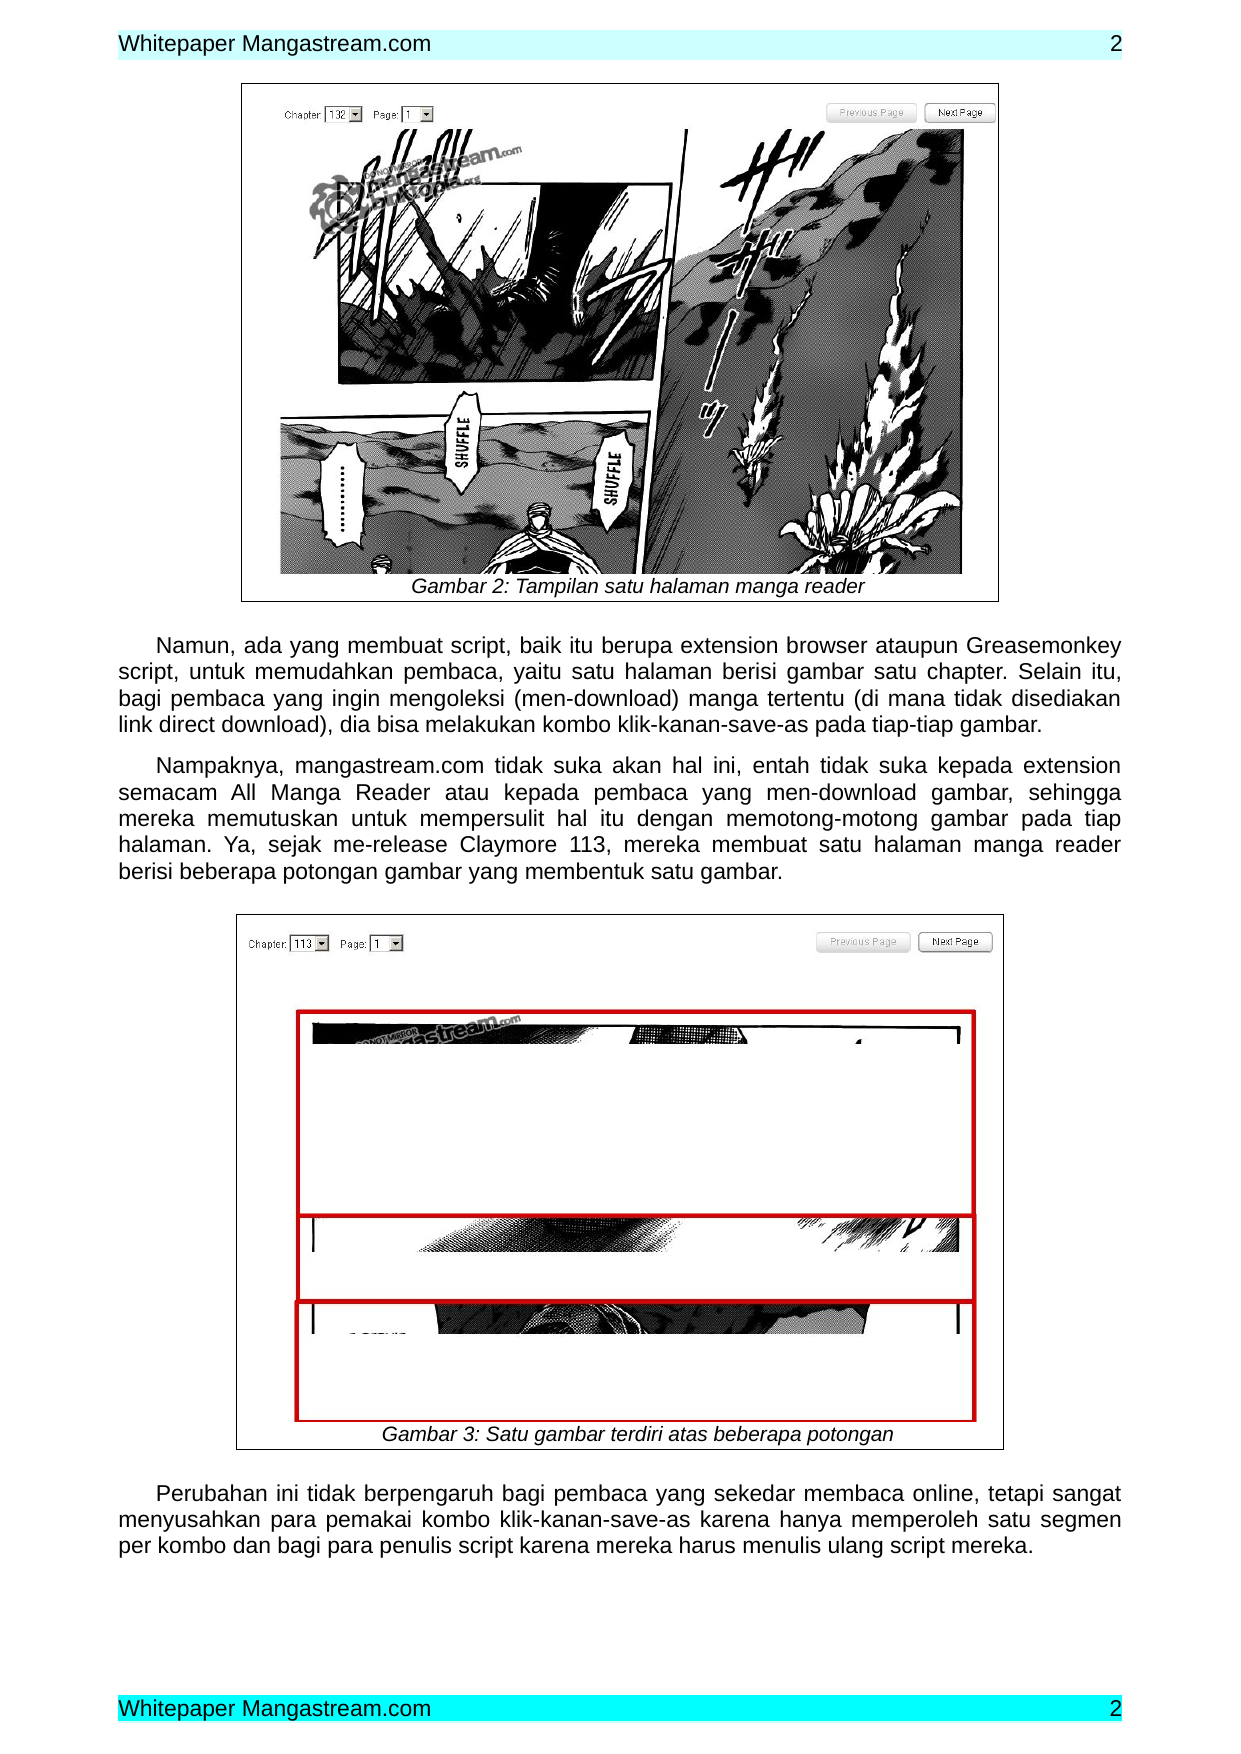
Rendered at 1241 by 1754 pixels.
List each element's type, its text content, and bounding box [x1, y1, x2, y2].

text Perubahan ini tidak berpengaruh bagi pembaca yang sekedar membaca online, tetapi sangat menyusahkan para pemakai kombo klik-kanan-save-as karena hanya memperoleh satu segmen per kombo dan bagi para penulis script karena mereka harus menulis ulang script mereka. [118, 899, 1122, 1559]
text Nampaknya, mangastream.com tidak suka akan hal ini, entah tidak suka kepada extension semacam All Manga Reader atau kepada pembaca yang men-download gambar, sehingga mereka memutuskan untuk mempersulit hal itu dengan memotong-motong gambar pada tiap halaman. Ya, sejak me-release Claymore 113, mereka membuat satu halaman manga reader berisi beberapa potongan gambar yang membentuk satu gambar. [118, 752, 1122, 884]
text Gambar 2: Tampilan satu halaman manga reader [245, 574, 995, 598]
picture [245, 99, 996, 574]
picture [240, 930, 1001, 1422]
text Gambar 3: Satu gambar terdiri atas beberapa potongan [240, 1422, 1000, 1446]
text Namun, ada yang membuat script, baik itu berupa extension browser ataupun Greasemonkey script, untuk memudahkan pembaca, yaitu satu halaman berisi gambar satu chapter. Selain itu, bagi pembaca yang ingin mengoleksi (men-download) manga tertentu (di mana tidak disediakan link direct download), dia bisa melakukan kombo klik-kanan-save-as pada tiap-tiap gambar. [118, 67, 1122, 737]
